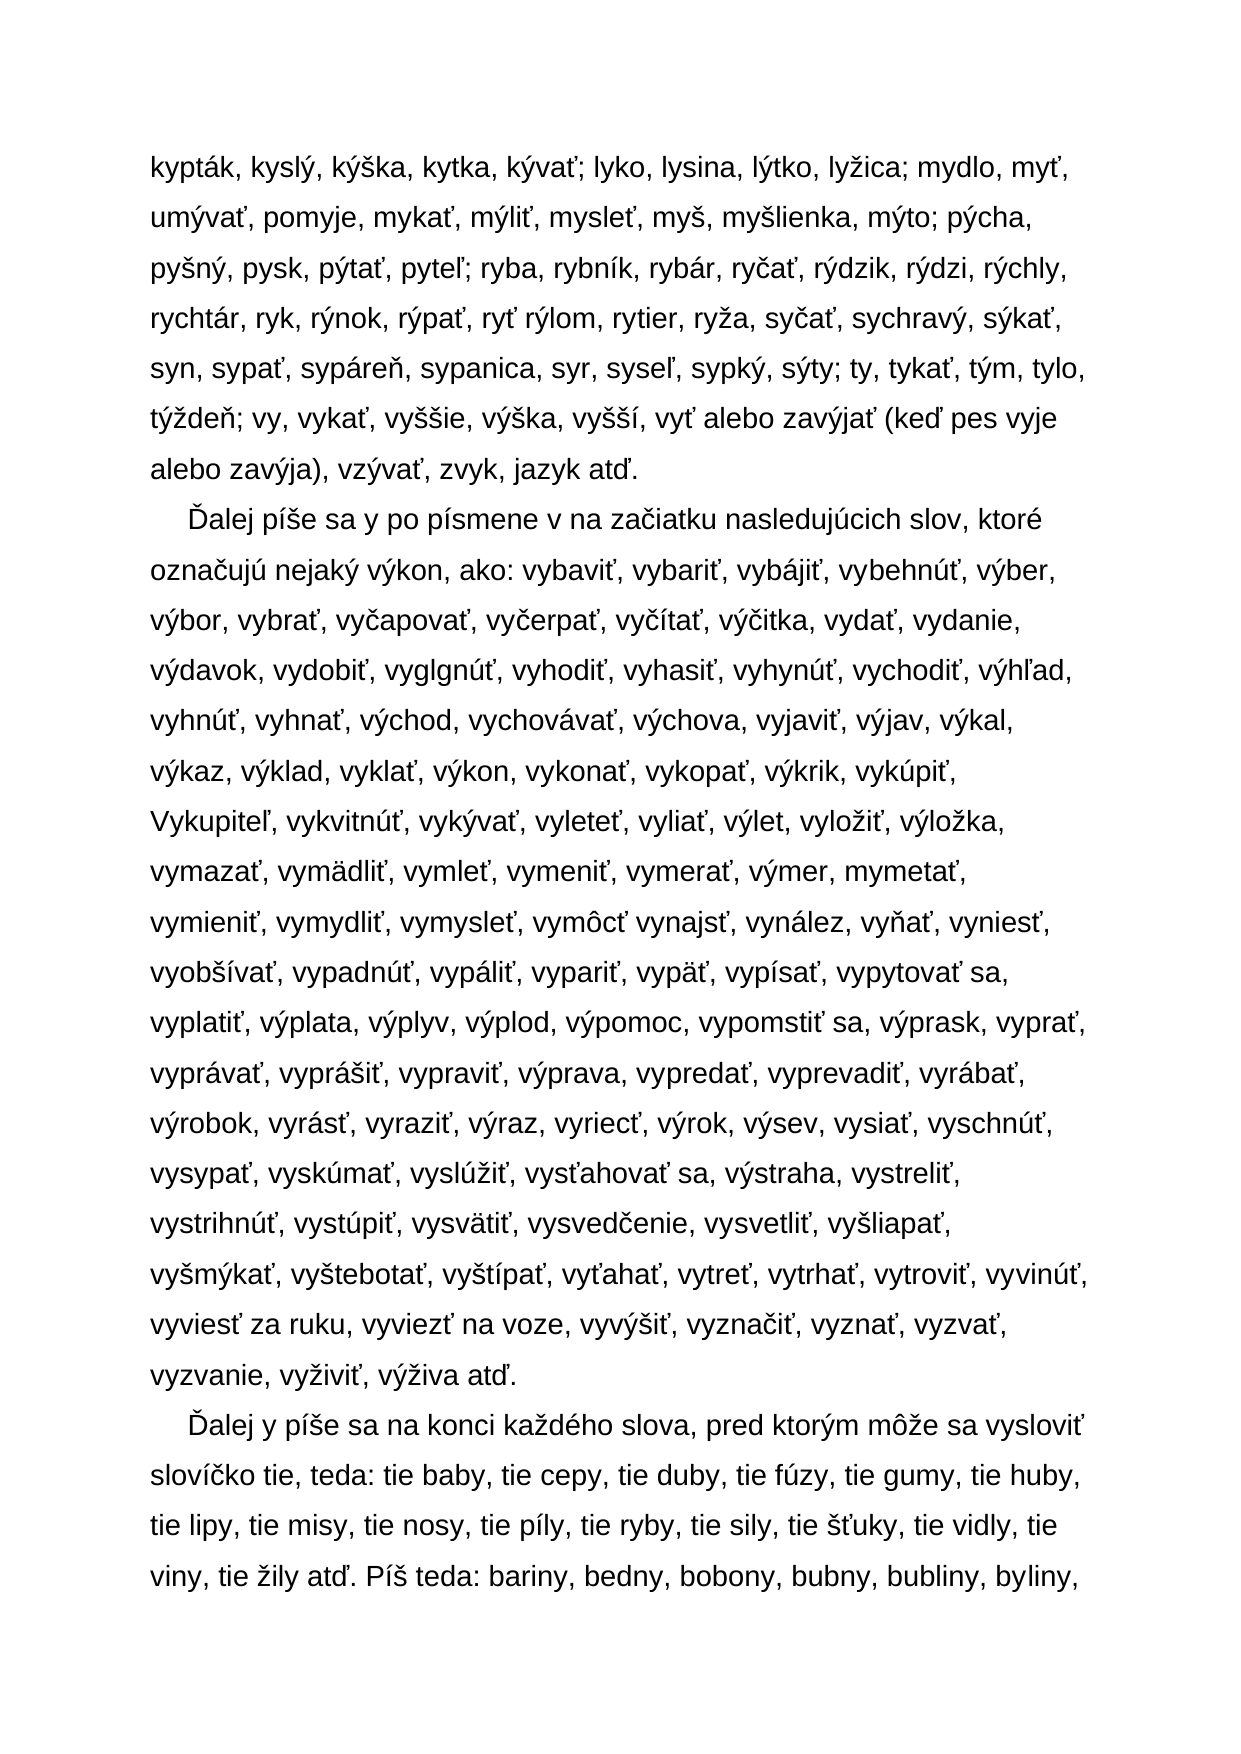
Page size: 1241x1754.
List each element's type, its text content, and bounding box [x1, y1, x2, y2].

text kypták, kyslý, kýška, kytka, kývať; lyko, lysina, lýtko, lyžica; mydlo, myť, umývať, pomyje, my­kať, mýliť, mysleť, myš, myšlienka, mýto; pýcha, pyšný, pysk, pýtať, pyteľ; ryba, rybník, rybár, ryčať, rýdzik, rýdzi, rýchly, rychtár, ryk, rýnok, rýpať, ryť rýlom, ry­tier, ryža, syčať, sychravý, sýkať, syn, sy­pať, sypáreň, sypanica, syr, syseľ, sypký, sýty; ty, tykať, tým, tylo, týždeň; vy, vy­kať, vyššie, výška, vyšší, vyť alebo zavýjať (keď pes vyje alebo zavýja), vzývať, zvyk, jazyk atď. [150, 150, 1091, 485]
text Ďalej y píše sa na konci každého slova, pred ktorým môže sa vysloviť slovíčko tie, teda: tie baby, tie cepy, tie duby, tie fúzy, tie gumy, tie huby, tie lipy, tie misy, tie nosy, tie píly, tie ryby, tie sily, tie šťuky, tie vidly, tie viny, tie žily atď. Píš teda: bariny, bedny, bobony, bubny, bubliny, by­liny, [150, 1408, 1091, 1592]
text Ďalej píše sa y po písmene v na začiatku nasledujúcich slov, ktoré označujú nejaký výkon, ako: vybaviť, vybariť, vybájiť, vy­behnúť, výber, výbor, vybrať, vyčapovať, vy­čerpať, vyčítať, výčitka, vydať, vydanie, výdavok, vydobiť, vyglgnúť, vyhodiť, vyhasiť, vyhynúť, vychodiť, výhľad, vyhnúť, vyhnať, východ, vychovávať, výchova, vyjaviť, vý­jav, výkal, výkaz, výklad, vyklať, výkon, vy­konať, vykopať, výkrik, vykúpiť, Vykupiteľ, vykvitnúť, vykývať, vyleteť, vyliať, výlet, vyložiť, výložka, vymazať, vymädliť, vymleť, vymeniť, vymerať, výmer, mymetať, vymieniť, vymydliť, vymysleť, vymôcť vynajsť, vynález, vyňať, vyniesť, vyobšívať, vypad­núť, vypáliť, vypariť, vypäť, vypísať, vypytovať sa, vyplatiť, výplata, výplyv, výplod, výpomoc, vypomstiť sa, výprask, vyprať, vyprávať, vyprášiť, vypraviť, výprava, vy­predať, vyprevadiť, vyrábať, výrobok, vy­rásť, vyraziť, výraz, vyriecť, výrok, výsev, vysiať, vyschnúť, vysypať, vyskúmať, vyslú­žiť, vysťahovať sa, výstraha, vystreliť, vystrihnúť, vystúpiť, vysvätiť, vysvedčenie, vy­svetliť, vyšliapať, vyšmýkať, vyštebotať, vyštípať, vyťahať, vytreť, vytrhať, vytroviť, vy­vinúť, vyviesť za ruku, vyviezť na voze, vyvýšiť, vyznačiť, vyznať, vyzvať, vyzvanie, vyživiť, výživa atď. [150, 502, 1091, 1391]
